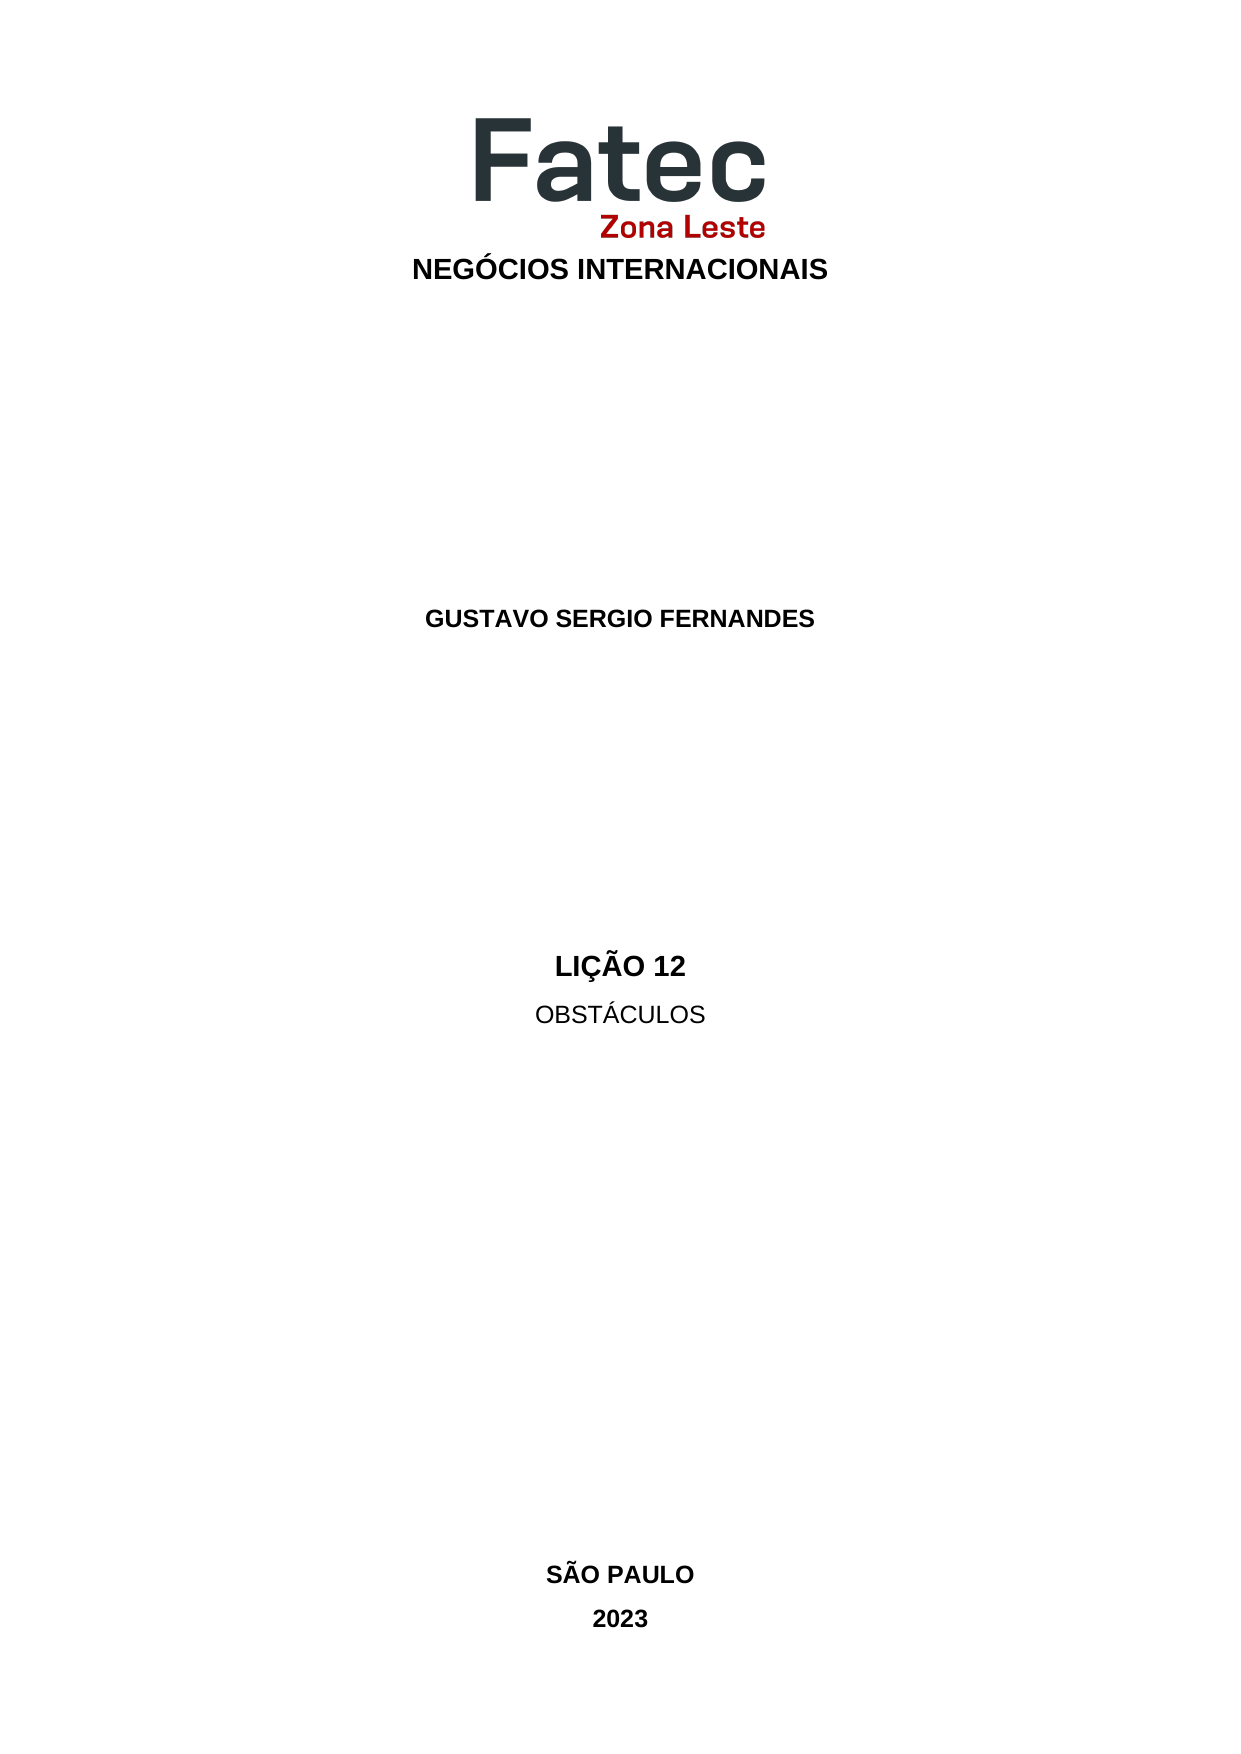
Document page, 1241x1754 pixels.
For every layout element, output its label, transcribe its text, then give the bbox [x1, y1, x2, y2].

text GUSTAVO SERGIO FERNANDES [118, 604, 1122, 633]
text 2023 [118, 1603, 1122, 1632]
text SÃO PAULO [118, 1560, 1122, 1589]
picture [475, 118, 765, 238]
text LIÇÃO 12 [118, 949, 1122, 983]
text NEGÓCIOS INTERNACIONAIS [118, 252, 1122, 286]
text OBSTÁCULOS [118, 1000, 1122, 1028]
